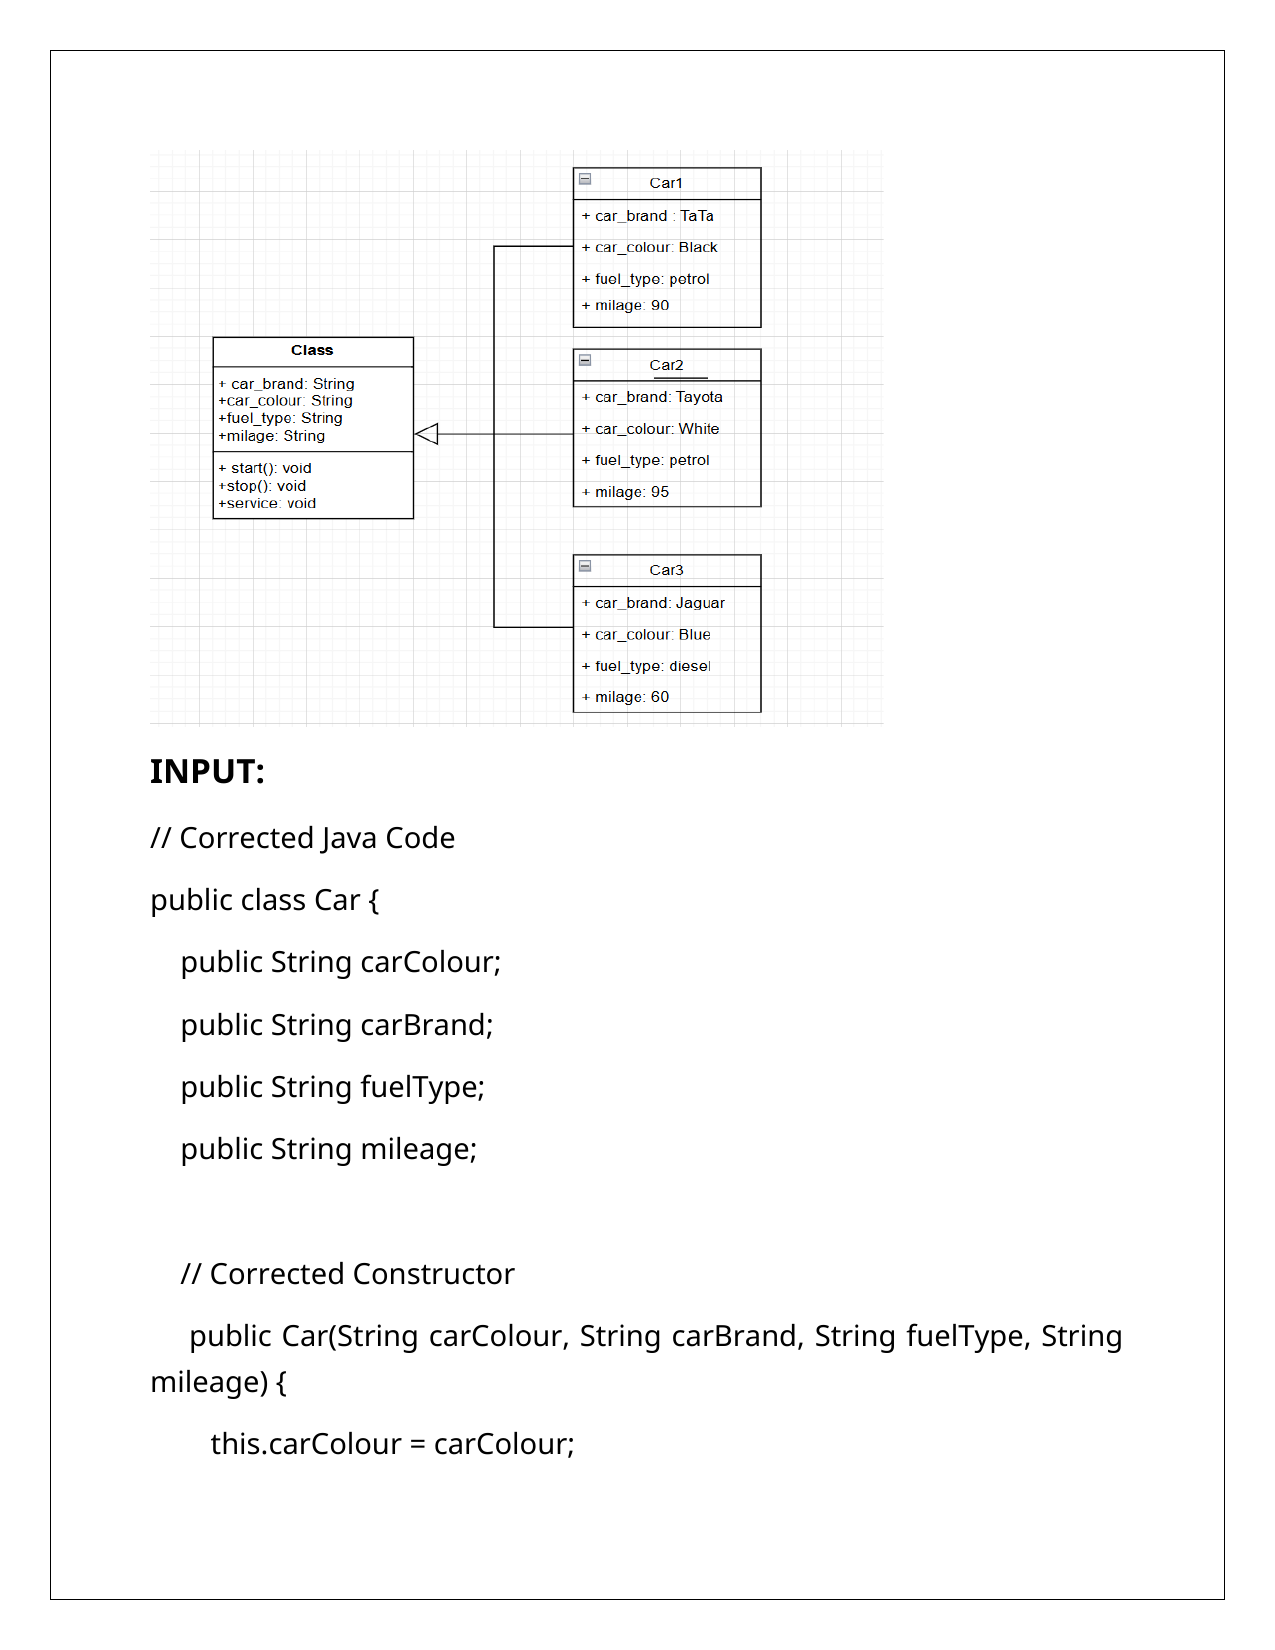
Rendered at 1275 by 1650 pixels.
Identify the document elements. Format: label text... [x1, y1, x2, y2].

text public String fuelType; [150, 1066, 1125, 1106]
text public String mileage; [150, 1128, 1125, 1168]
text public Car(String carColour, String carBrand, String fuelType, String mileage) { [150, 1315, 1125, 1401]
text public String carBrand; [150, 1004, 1125, 1043]
text // Corrected Constructor [150, 1253, 1125, 1293]
text this.carColour = carColour; [150, 1423, 1125, 1463]
text // Corrected Java Code [150, 817, 1125, 857]
text public String carColour; [150, 941, 1125, 981]
text public class Car { [150, 879, 1125, 919]
text INPUT: [150, 748, 1125, 793]
